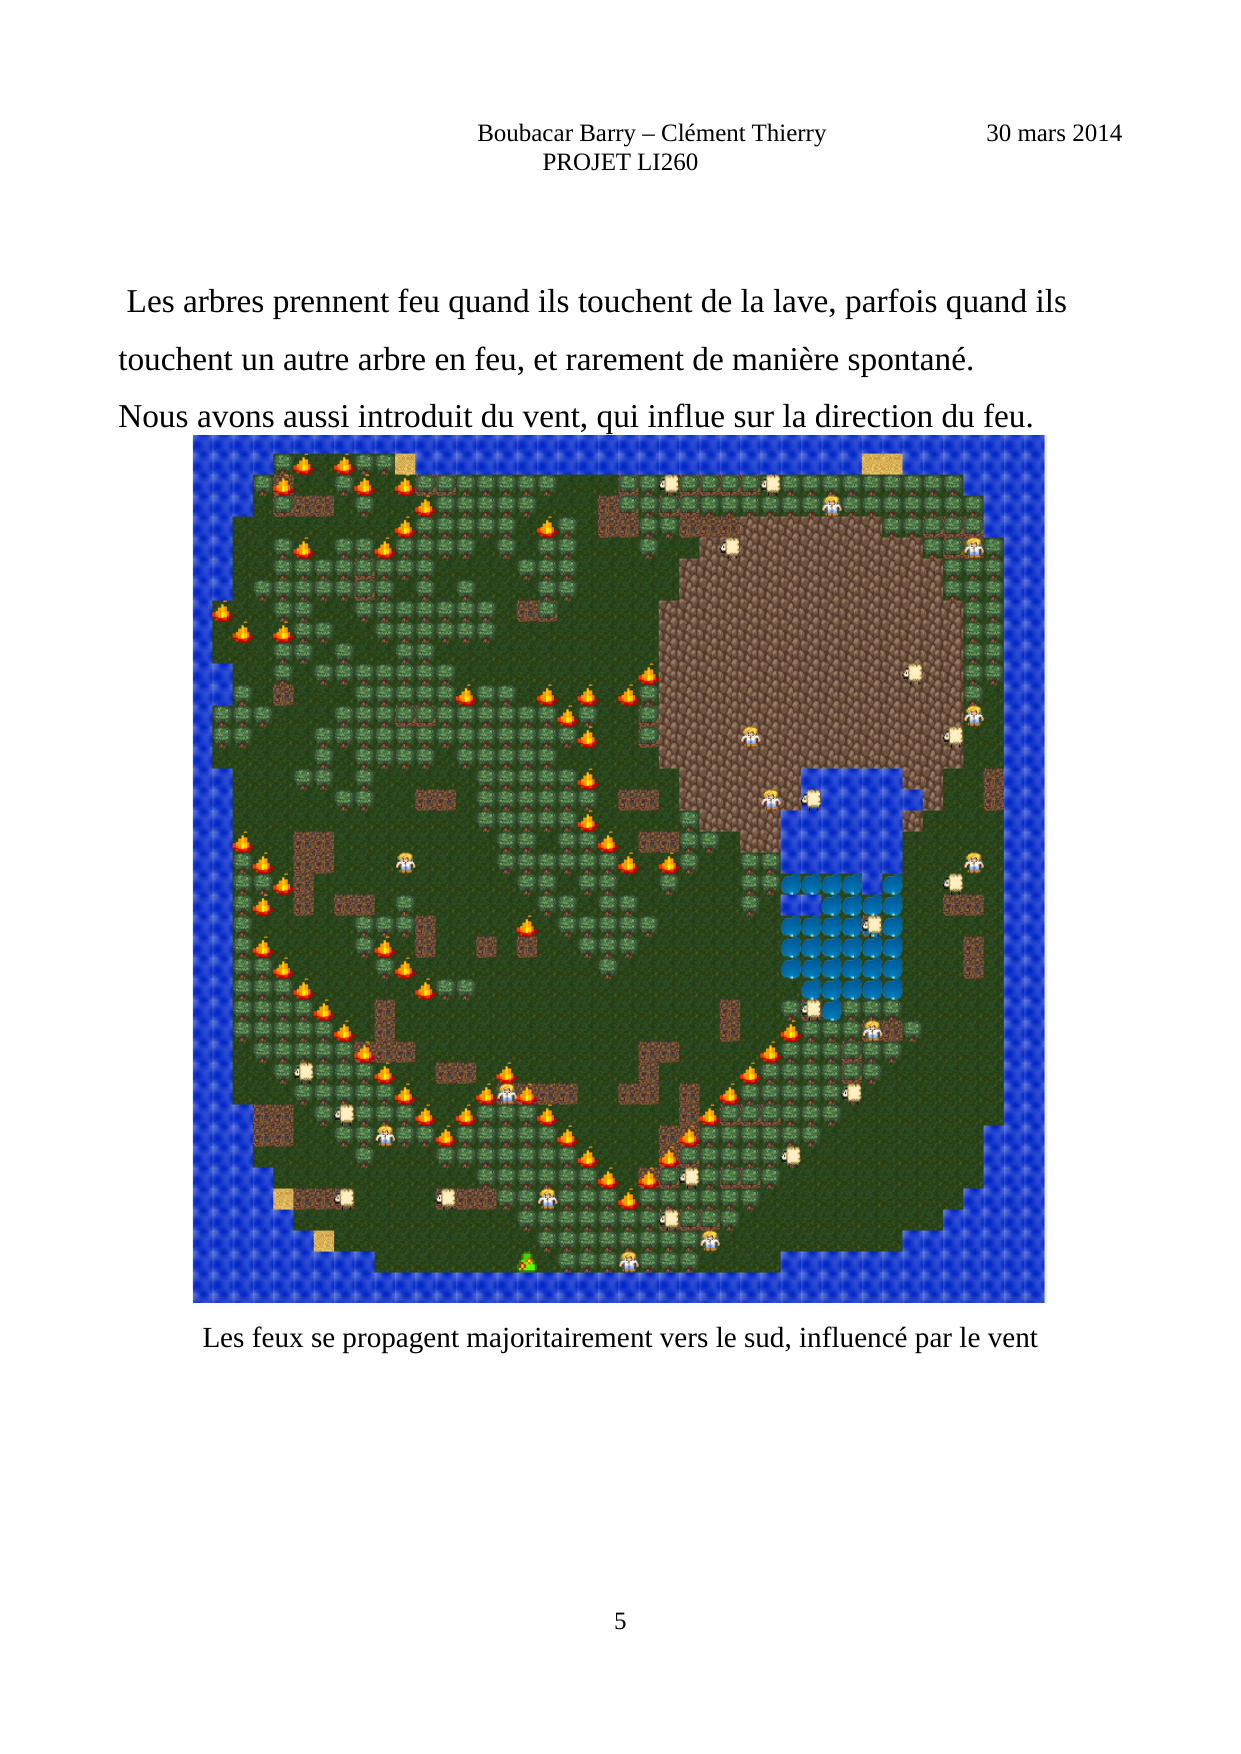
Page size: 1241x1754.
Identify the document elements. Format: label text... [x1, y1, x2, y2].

picture [192, 435, 1048, 1303]
text Nous avons aussi introduit du vent, qui influe sur la direction du feu. [118, 397, 1122, 435]
text Les feux se propagent majoritairement vers le sud, influencé par le vent [118, 454, 1122, 1353]
text Les arbres prennent feu quand ils touchent de la lave, parfois quand ils touchent un autre arbre en feu, et rarement de manière spontané. [118, 282, 1122, 378]
